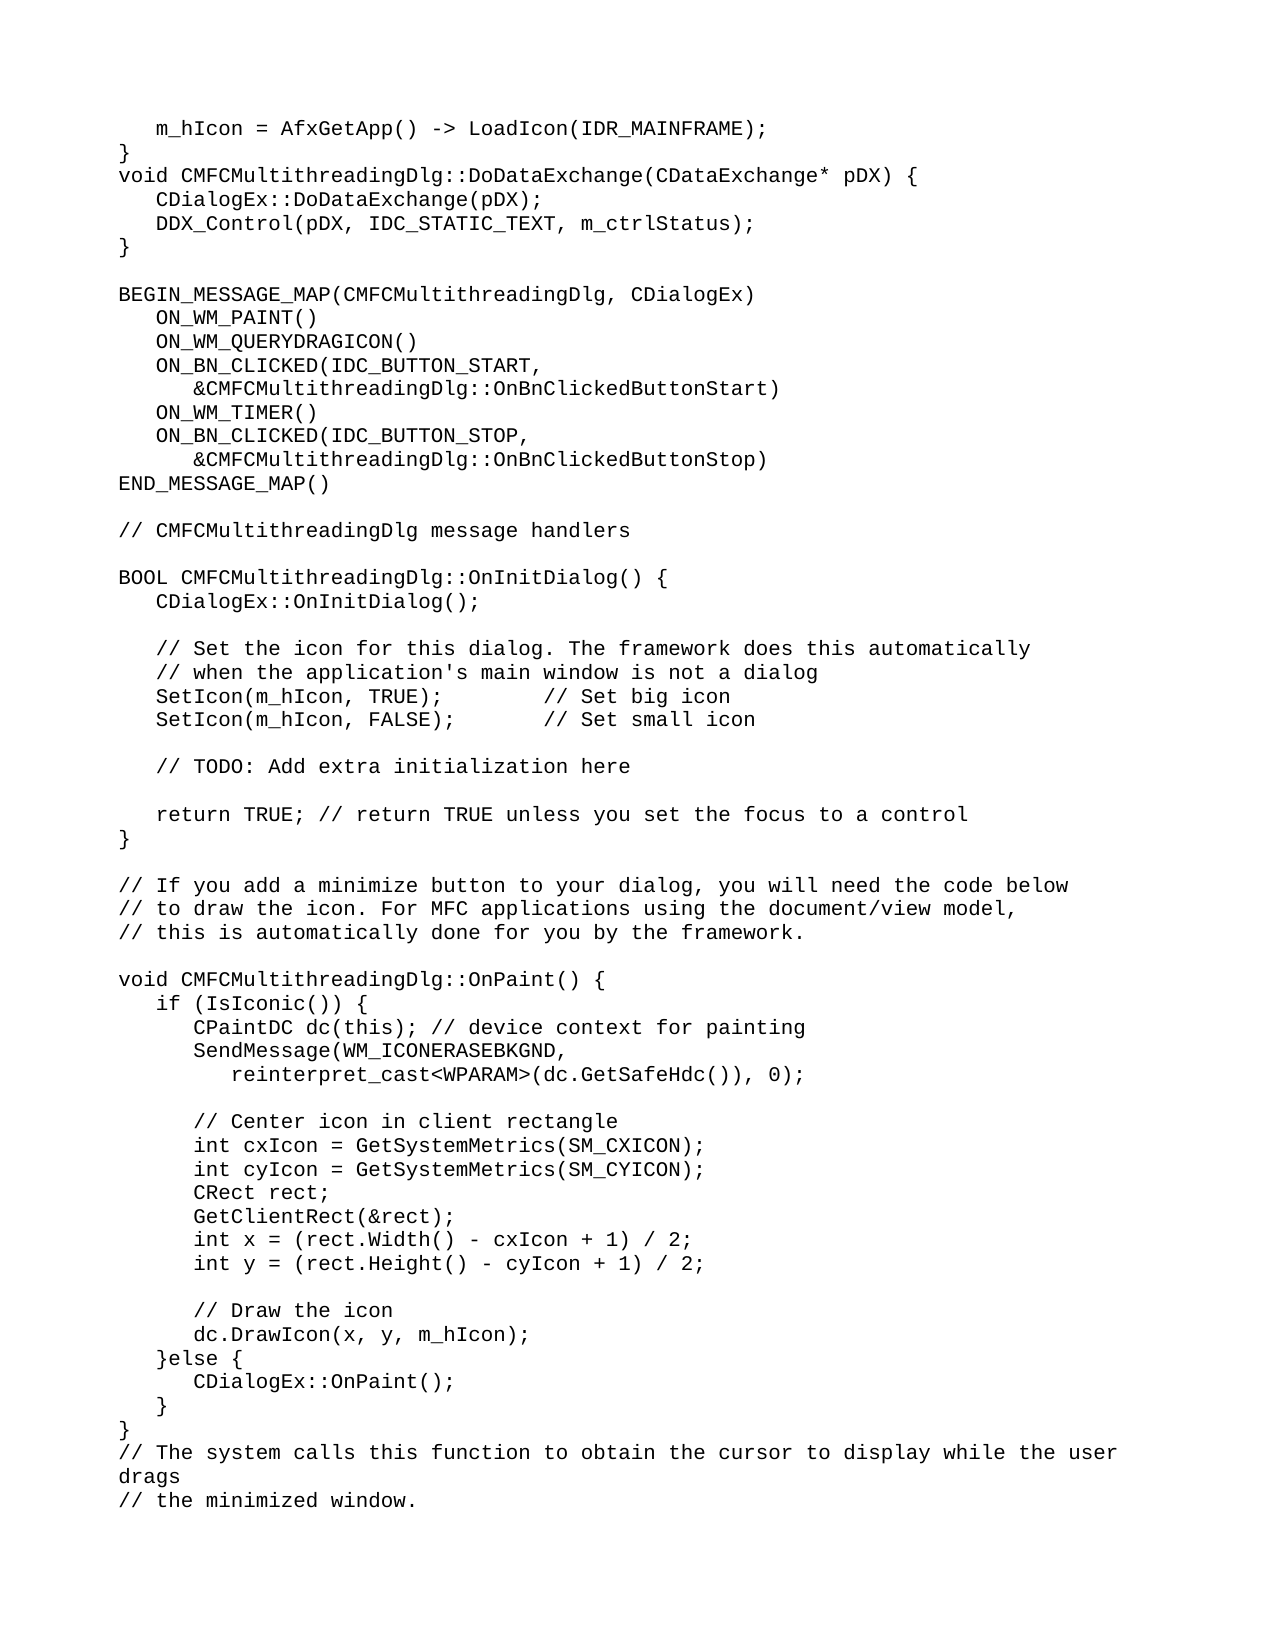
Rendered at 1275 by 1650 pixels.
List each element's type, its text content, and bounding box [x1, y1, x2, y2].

text // CMFCMultithreadingDlg message handlers [118, 520, 1157, 544]
text void CMFCMultithreadingDlg::OnPaint() { [118, 969, 1157, 993]
text } [118, 142, 1157, 165]
text DDX_Control(pDX, IDC_STATIC_TEXT, m_ctrlStatus); [118, 213, 1157, 236]
text int y = (rect.Height() - cyIcon + 1) / 2; [118, 1253, 1157, 1277]
text ON_WM_TIMER() [118, 402, 1157, 426]
text CPaintDC dc(this); // device context for painting [118, 1017, 1157, 1040]
text END_MESSAGE_MAP() [118, 473, 1157, 496]
text // TODO: Add extra initialization here [118, 757, 1157, 780]
text CDialogEx::OnInitDialog(); [118, 591, 1157, 615]
text ON_BN_CLICKED(IDC_BUTTON_STOP, [118, 426, 1157, 449]
text SetIcon(m_hIcon, TRUE); // Set big icon [118, 686, 1157, 709]
text } [118, 236, 1157, 260]
text // Set the icon for this dialog. The framework does this automatically [118, 638, 1157, 662]
text dc.DrawIcon(x, y, m_hIcon); [118, 1324, 1157, 1348]
text } [118, 827, 1157, 851]
text // the minimized window. [118, 1489, 1157, 1513]
text ON_WM_PAINT() [118, 307, 1157, 331]
text return TRUE; // return TRUE unless you set the focus to a control [118, 804, 1157, 827]
text int cyIcon = GetSystemMetrics(SM_CYICON); [118, 1158, 1157, 1182]
text ON_WM_QUERYDRAGICON() [118, 331, 1157, 354]
text // when the application's main window is not a dialog [118, 662, 1157, 686]
text SendMessage(WM_ICONERASEBKGND, [118, 1040, 1157, 1064]
text if (IsIconic()) { [118, 993, 1157, 1017]
text ON_BN_CLICKED(IDC_BUTTON_START, [118, 354, 1157, 378]
text BEGIN_MESSAGE_MAP(CMFCMultithreadingDlg, CDialogEx) [118, 284, 1157, 307]
text CDialogEx::OnPaint(); [118, 1371, 1157, 1395]
text &CMFCMultithreadingDlg::OnBnClickedButtonStart) [118, 378, 1157, 402]
text CDialogEx::DoDataExchange(pDX); [118, 189, 1157, 213]
text } [118, 1395, 1157, 1419]
text m_hIcon = AfxGetApp() -> LoadIcon(IDR_MAINFRAME); [118, 118, 1157, 142]
text &CMFCMultithreadingDlg::OnBnClickedButtonStop) [118, 449, 1157, 473]
text }else { [118, 1348, 1157, 1371]
text int x = (rect.Width() - cxIcon + 1) / 2; [118, 1229, 1157, 1253]
text // The system calls this function to obtain the cursor to display while the user drags [118, 1442, 1157, 1489]
text // to draw the icon. For MFC applications using the document/view model, [118, 898, 1157, 922]
text SetIcon(m_hIcon, FALSE); // Set small icon [118, 709, 1157, 733]
text GetClientRect(&rect); [118, 1206, 1157, 1229]
text void CMFCMultithreadingDlg::DoDataExchange(CDataExchange* pDX) { [118, 165, 1157, 189]
text // Draw the icon [118, 1300, 1157, 1324]
text BOOL CMFCMultithreadingDlg::OnInitDialog() { [118, 567, 1157, 591]
text CRect rect; [118, 1182, 1157, 1206]
text int cxIcon = GetSystemMetrics(SM_CXICON); [118, 1135, 1157, 1158]
text // If you add a minimize button to your dialog, you will need the code below [118, 875, 1157, 898]
text // Center icon in client rectangle [118, 1111, 1157, 1135]
text reinterpret_cast<WPARAM>(dc.GetSafeHdc()), 0); [118, 1064, 1157, 1088]
text } [118, 1419, 1157, 1442]
text // this is automatically done for you by the framework. [118, 922, 1157, 946]
